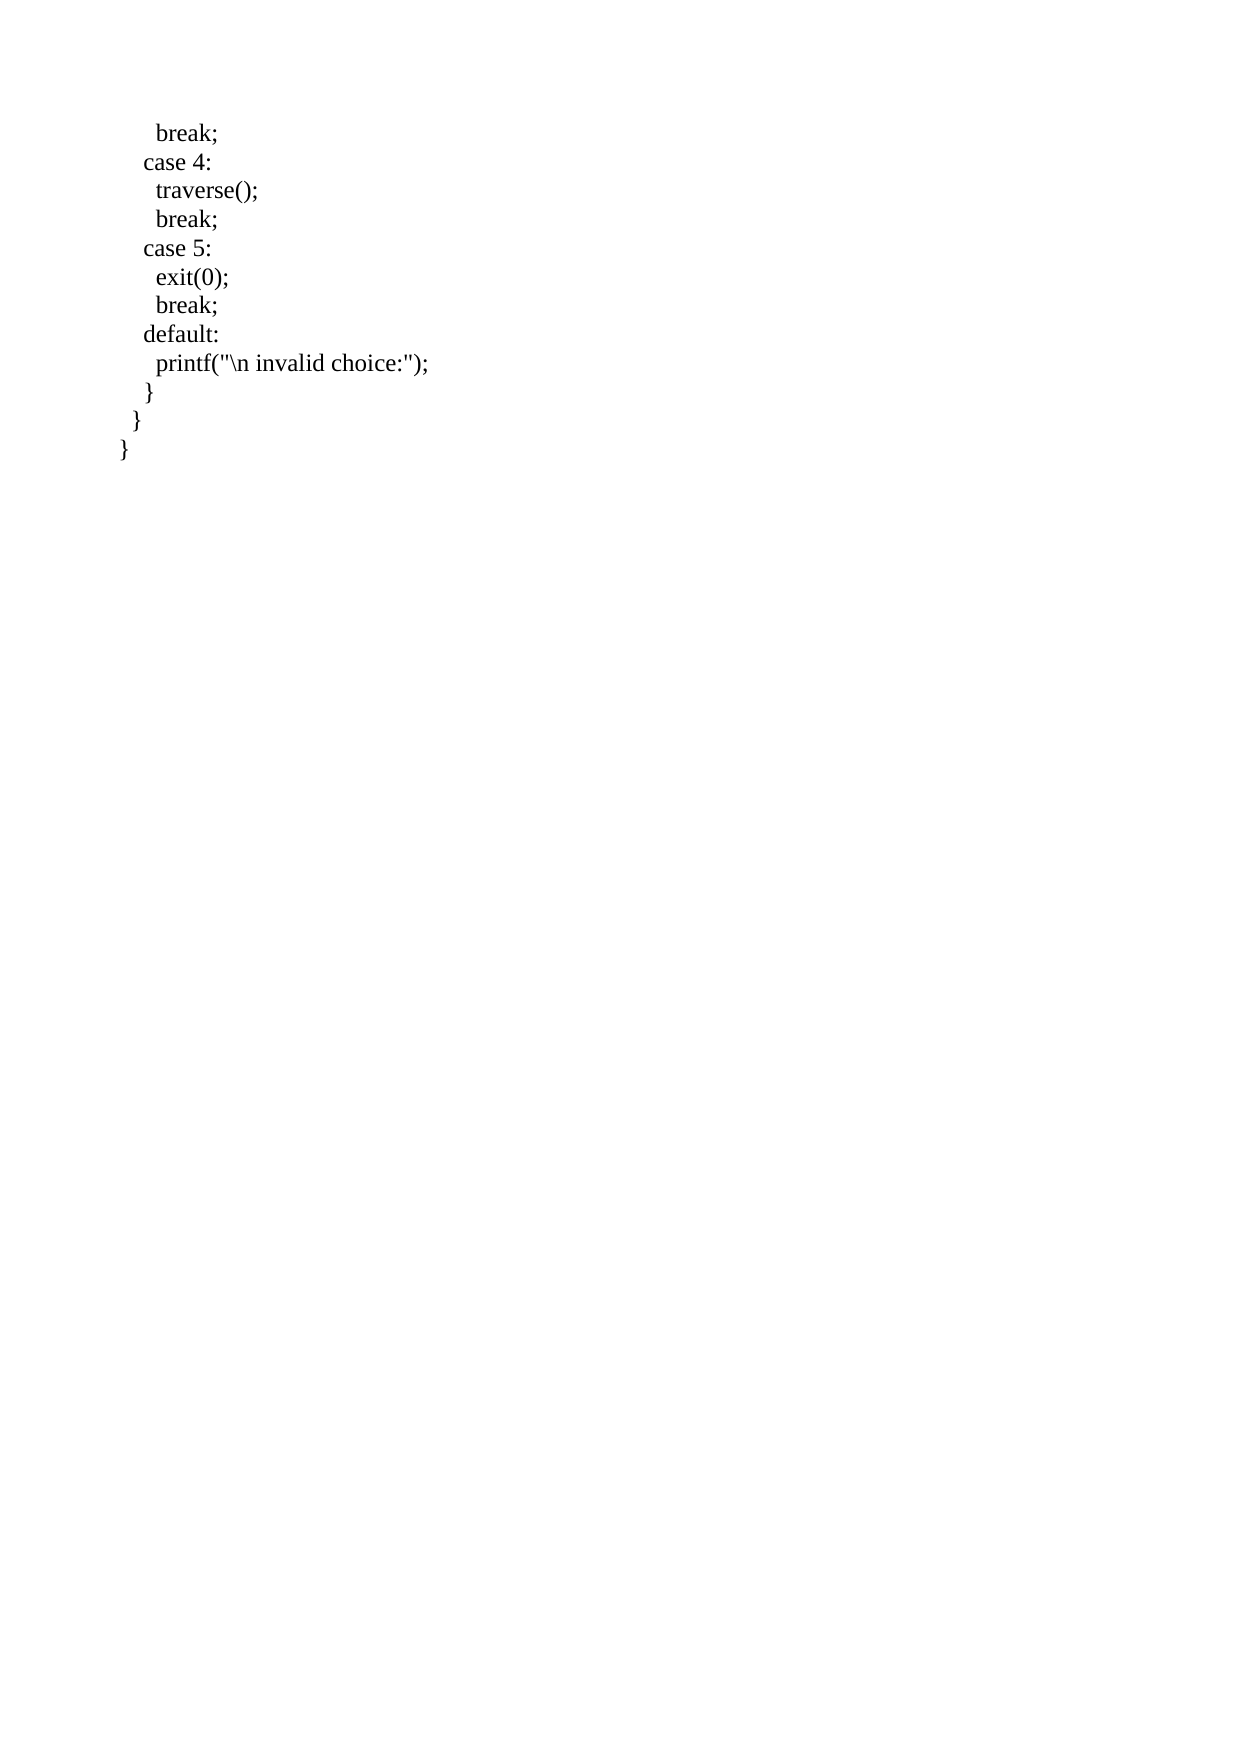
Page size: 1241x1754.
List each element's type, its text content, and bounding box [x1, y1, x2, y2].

text default: [118, 319, 1122, 348]
text break; [118, 204, 1122, 233]
text break; [118, 291, 1122, 319]
text traverse(); [118, 176, 1122, 204]
text case 5: [118, 233, 1122, 262]
text exit(0); [118, 262, 1122, 291]
text case 4: [118, 147, 1122, 176]
text } [118, 434, 1122, 463]
text } [118, 377, 1122, 406]
text } [118, 406, 1122, 434]
text printf("\n invalid choice:"); [118, 348, 1122, 377]
text break; [118, 118, 1122, 147]
